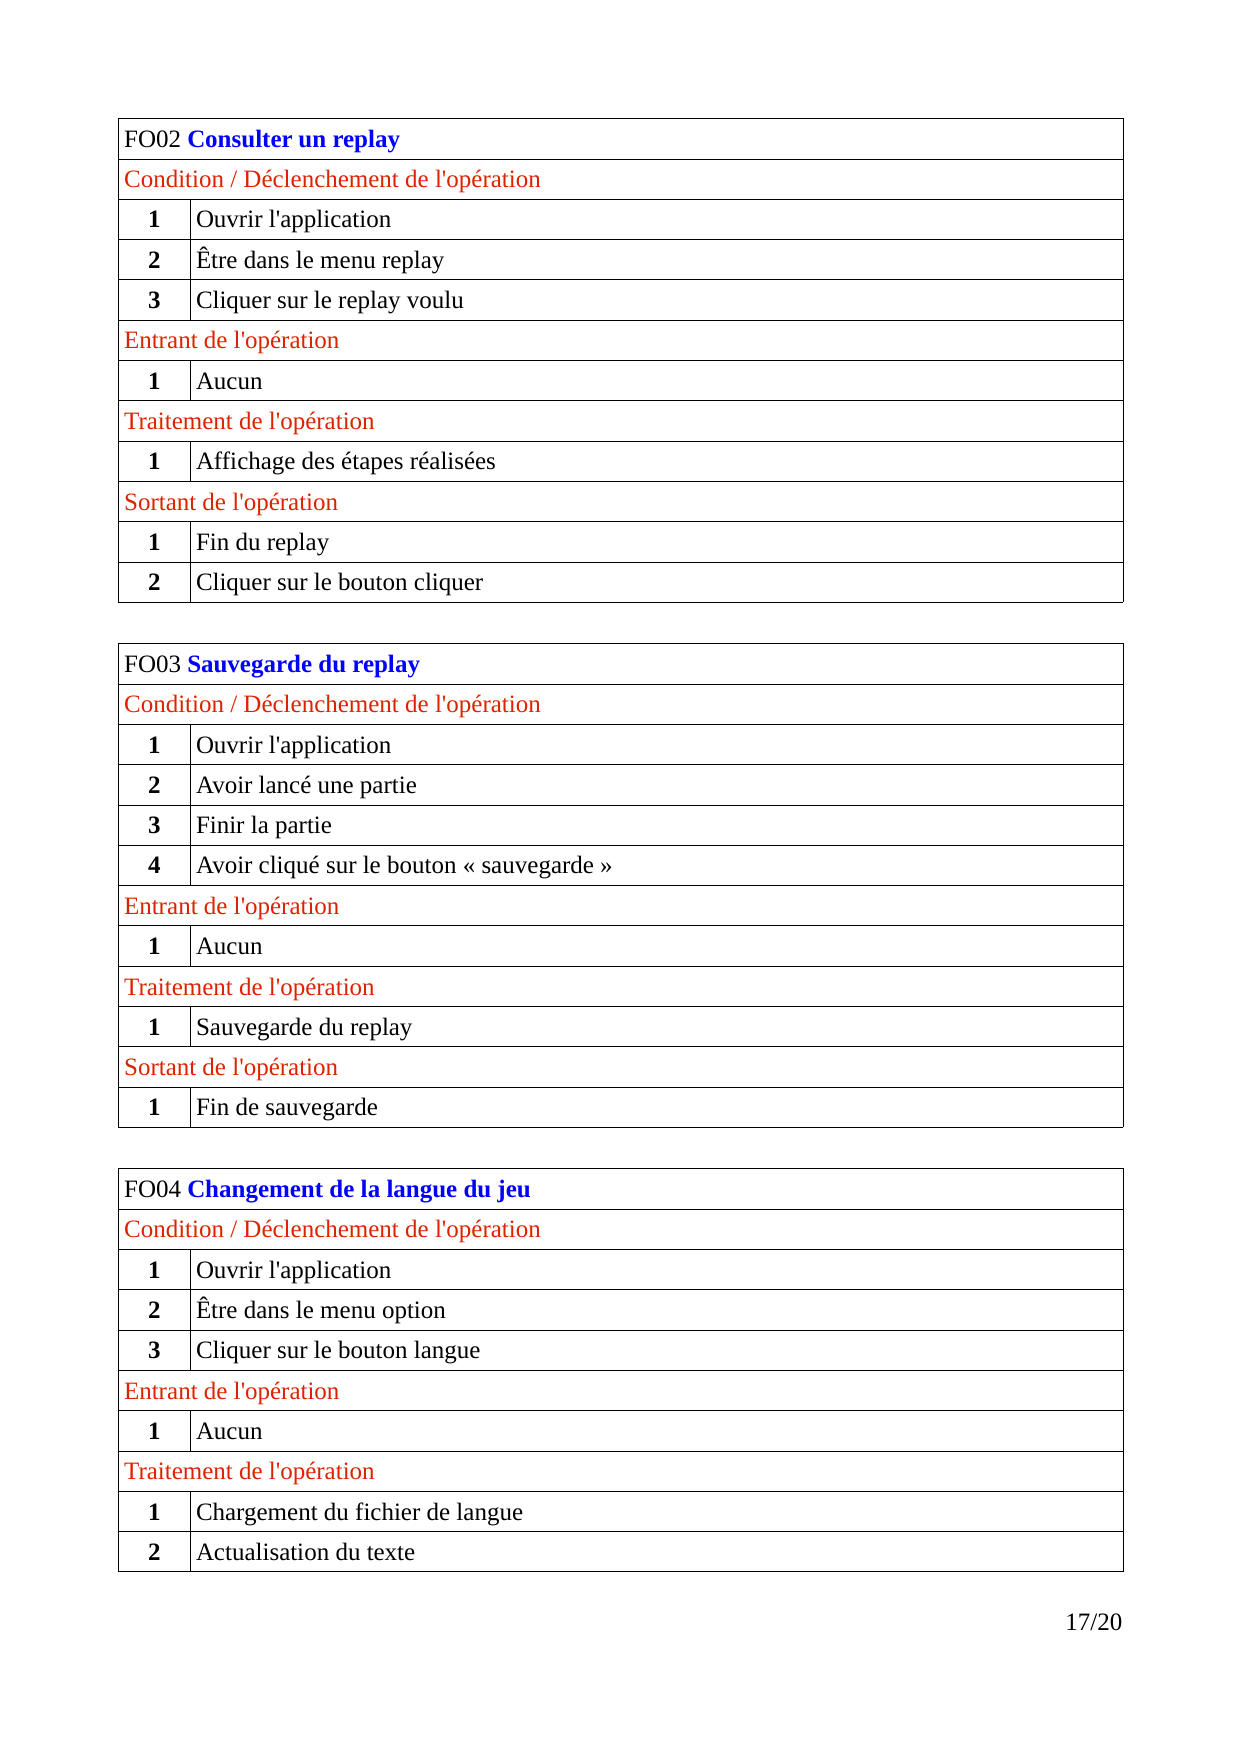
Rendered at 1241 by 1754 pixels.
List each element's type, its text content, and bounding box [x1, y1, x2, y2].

table_cell 1 [119, 1088, 190, 1127]
table_header FO04 Changement de la langue du jeu [119, 1169, 1123, 1209]
table_cell Affichage des étapes réalisées [191, 442, 1123, 481]
table_cell Traitement de l'opération [119, 1452, 1123, 1491]
table_cell Être dans le menu option [191, 1290, 1123, 1329]
table_cell Finir la partie [191, 806, 1123, 845]
table_cell 1 [119, 926, 190, 966]
table_cell 3 [119, 806, 190, 845]
table_cell Entrant de l'opération [119, 886, 1123, 925]
table_cell Aucun [191, 1411, 1123, 1451]
table_cell Sortant de l'opération [119, 1047, 1123, 1087]
table_cell Chargement du fichier de langue [191, 1492, 1123, 1531]
table_cell Sortant de l'opération [119, 482, 1123, 521]
table_cell 2 [119, 1290, 190, 1329]
table_cell 3 [119, 1331, 190, 1370]
table_header FO03 Sauvegarde du replay [119, 644, 1123, 683]
table_cell Sauvegarde du replay [191, 1007, 1123, 1046]
table_cell 1 [119, 200, 190, 239]
table_cell Condition / Déclenchement de l'opération [119, 685, 1123, 724]
table_cell Avoir cliqué sur le bouton « sauvegarde » [191, 846, 1123, 885]
table_cell 1 [119, 1492, 190, 1531]
table_cell Avoir lancé une partie [191, 765, 1123, 804]
table_cell 2 [119, 1532, 190, 1571]
table_cell Fin de sauvegarde [191, 1088, 1123, 1127]
table_cell Condition / Déclenchement de l'opération [119, 1210, 1123, 1249]
table_cell Ouvrir l'application [191, 725, 1123, 764]
table_cell 1 [119, 1250, 190, 1289]
table_cell 1 [119, 1411, 190, 1451]
table_cell 4 [119, 846, 190, 885]
table_cell Traitement de l'opération [119, 401, 1123, 441]
table_cell Cliquer sur le bouton cliquer [191, 563, 1123, 602]
table_cell Aucun [191, 361, 1123, 400]
table_header FO02 Consulter un replay [119, 119, 1123, 158]
table_cell 1 [119, 1007, 190, 1046]
table_cell Actualisation du texte [191, 1532, 1123, 1571]
table_cell Ouvrir l'application [191, 1250, 1123, 1289]
table_cell Aucun [191, 926, 1123, 966]
table_cell Entrant de l'opération [119, 1371, 1123, 1410]
table_cell Ouvrir l'application [191, 200, 1123, 239]
table_cell Entrant de l'opération [119, 321, 1123, 360]
table_cell 2 [119, 563, 190, 602]
table_cell Être dans le menu replay [191, 240, 1123, 279]
table_cell 3 [119, 280, 190, 320]
table_cell 1 [119, 725, 190, 764]
table_cell 1 [119, 442, 190, 481]
table_cell Fin du replay [191, 522, 1123, 562]
table_cell 2 [119, 765, 190, 804]
table_cell Condition / Déclenchement de l'opération [119, 160, 1123, 199]
table_cell 1 [119, 361, 190, 400]
table_cell 2 [119, 240, 190, 279]
table_cell Cliquer sur le bouton langue [191, 1331, 1123, 1370]
table_cell Traitement de l'opération [119, 967, 1123, 1006]
table_cell Cliquer sur le replay voulu [191, 280, 1123, 320]
table_cell 1 [119, 522, 190, 562]
